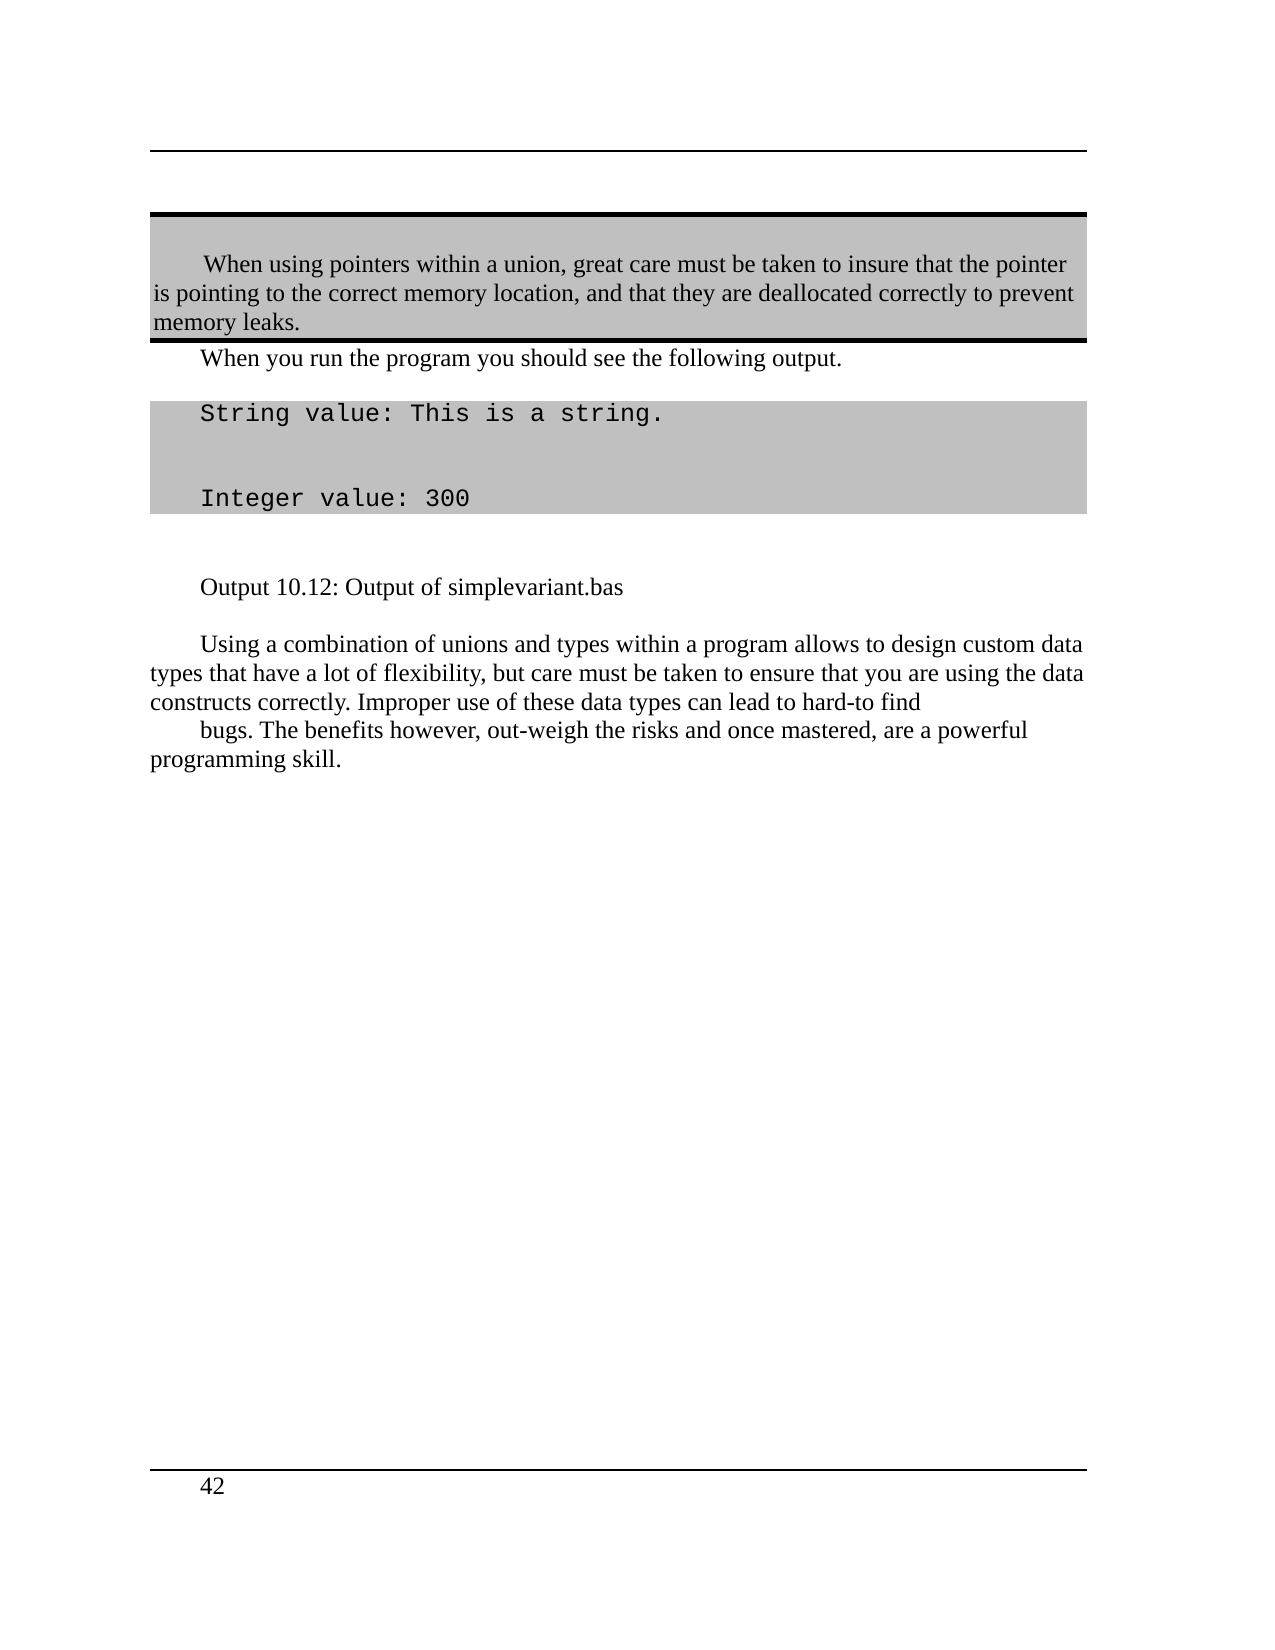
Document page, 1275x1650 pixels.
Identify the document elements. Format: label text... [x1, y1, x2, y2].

text bugs. The benefits however, out-weigh the risks and once mastered, are a powerful programming skill. [150, 716, 1087, 773]
text Output 10.12: Output of simplevariant.bas [150, 572, 1087, 601]
text Integer value: 300 [150, 486, 1087, 514]
text String value: This is a string. [150, 401, 1087, 429]
text When you run the program you should see the following output. [150, 343, 1087, 372]
text Using a combination of unions and types within a program allows to design custom data types that have a lot of flexibility, but care must be taken to ensure that you are using the data constructs correctly. Improper use of these data types can lead to hard-to find [150, 629, 1087, 716]
text When using pointers within a union, great care must be taken to insure that the pointer is pointing to the correct memory location, and that they are deallocated correctly to prevent memory leaks. [150, 241, 1087, 338]
